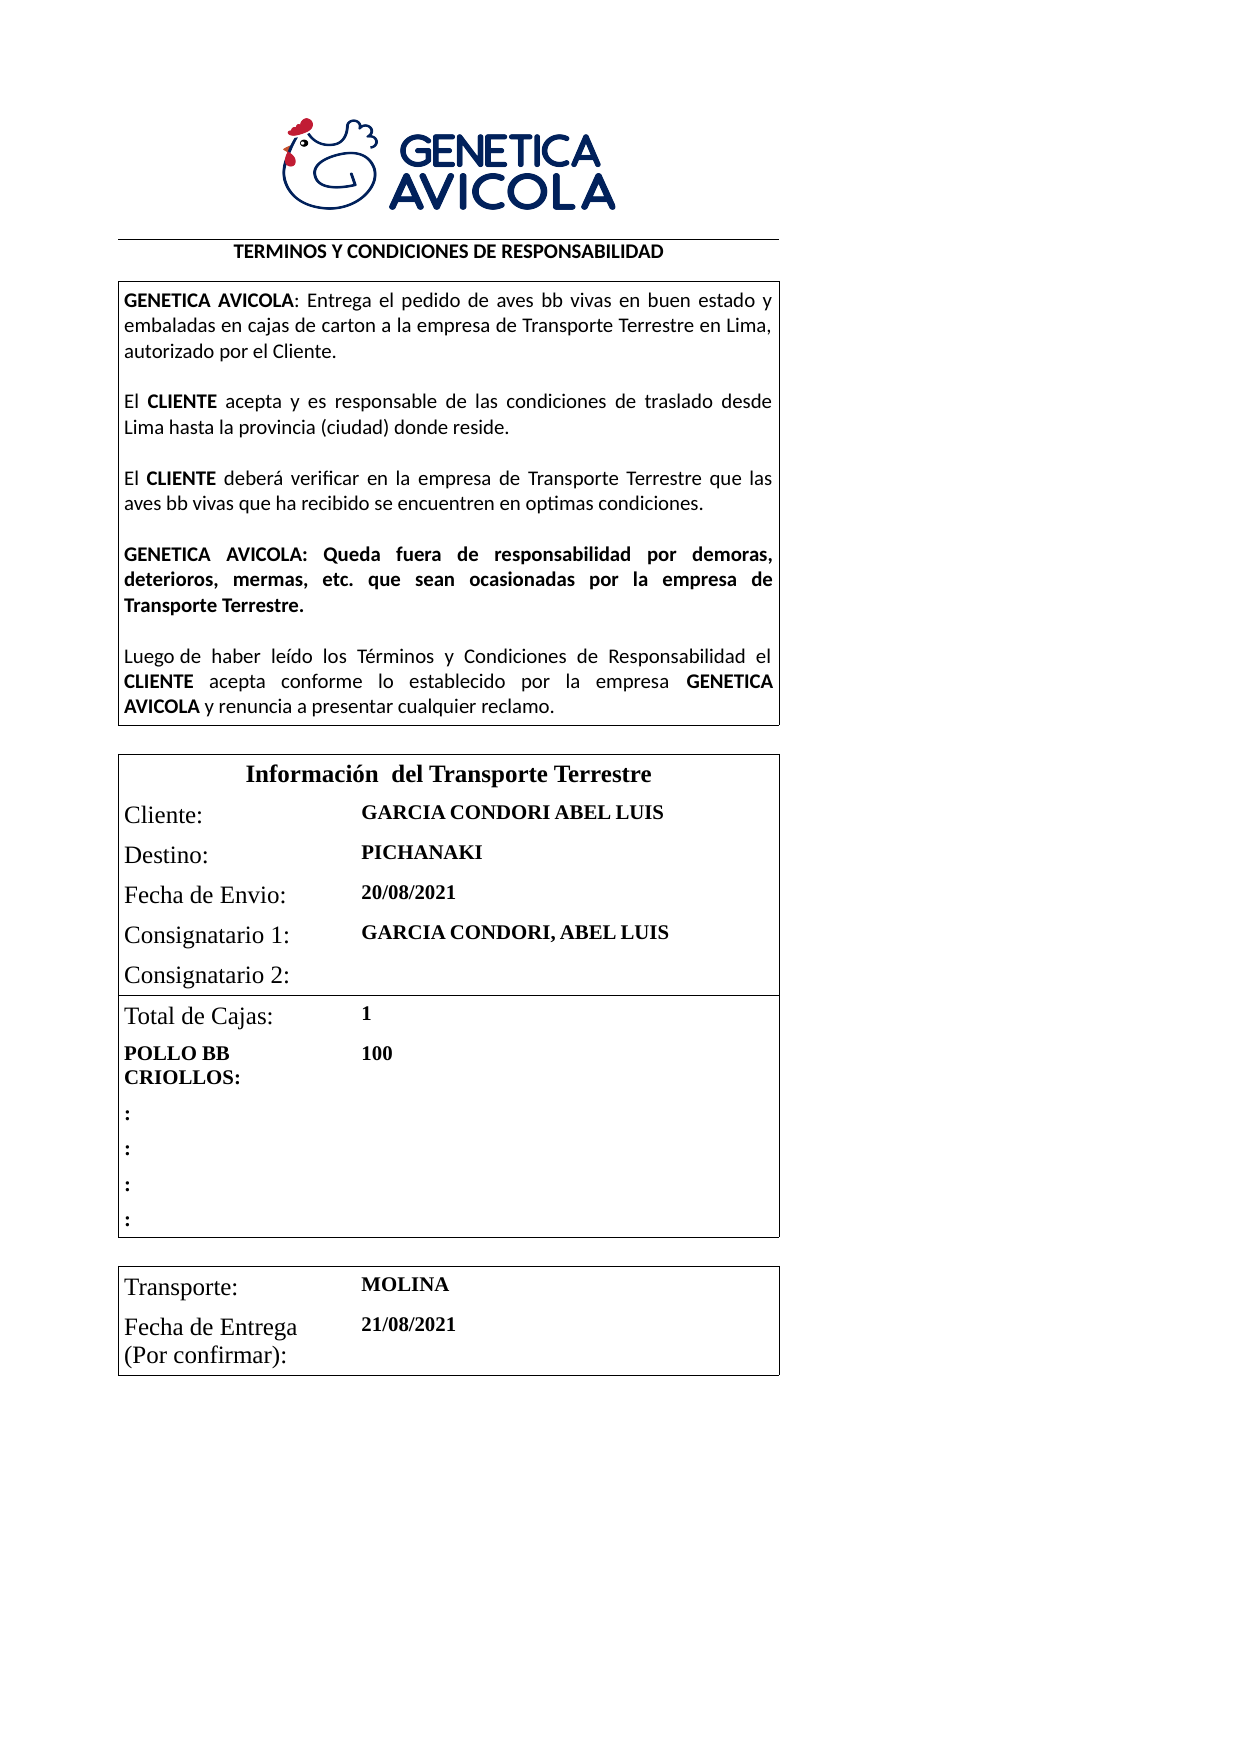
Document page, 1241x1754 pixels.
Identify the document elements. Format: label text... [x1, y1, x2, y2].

table_cell [356, 1130, 779, 1166]
table_cell Transporte: [119, 1267, 356, 1306]
table_cell Fecha de Entrega (Por confirmar): [119, 1306, 356, 1375]
table_cell PICHANAKI [356, 834, 779, 874]
table_cell 20/08/2021 [356, 874, 779, 914]
table_cell 100 [356, 1035, 779, 1095]
table_cell [118, 1238, 356, 1266]
table_cell 21/08/2021 [356, 1306, 779, 1375]
table_cell GENETICA AVICOLA: Entrega el pedido de aves bb vivas en buen estado y embaladas en cajas de carton a la empresa de Transporte Terrestre en Lima, autorizado por el Cliente. El CLIENTE acepta y es responsable de las condiciones de traslado desde Lima hasta la provincia (ciudad) donde reside. El CLIENTE deberá verificar en la empresa de Transporte Terrestre que las aves bb vivas que ha recibido se encuentren en optimas condiciones. GENETICA AVICOLA: Queda fuera de responsabilidad por demoras, deterioros, mermas, etc. que sean ocasionadas por la empresa de Transporte Terrestre. Luego de haber leído los Términos y Condiciones de Responsabilidad el CLIENTE acepta conforme lo establecido por la empresa GENETICA AVICOLA y renuncia a presentar cualquier reclamo. [119, 282, 779, 725]
table_cell Consignatario 2: [119, 955, 356, 995]
table_cell : [119, 1095, 356, 1130]
table_header Información del Transporte Terrestre [119, 755, 779, 794]
table_cell [356, 1095, 779, 1130]
table_cell : [119, 1166, 356, 1201]
table_cell POLLO BB CRIOLLOS: [119, 1035, 356, 1095]
table_cell Cliente: [119, 794, 356, 834]
table_cell MOLINA [356, 1267, 779, 1306]
table_header TERMINOS Y CONDICIONES DE RESPONSABILIDAD [118, 240, 779, 281]
table_cell [356, 955, 779, 995]
table_cell 1 [356, 996, 779, 1035]
table_cell Total de Cajas: [119, 996, 356, 1035]
table_cell : [119, 1130, 356, 1166]
table_cell [356, 1238, 779, 1266]
table_cell Destino: [119, 834, 356, 874]
table_cell [356, 1166, 779, 1201]
table_cell Fecha de Envio: [119, 874, 356, 914]
table_cell GARCIA CONDORI, ABEL LUIS [356, 915, 779, 955]
table_cell GARCIA CONDORI ABEL LUIS [356, 794, 779, 834]
table_cell [356, 1201, 779, 1237]
picture [282, 118, 616, 210]
table_cell : [119, 1201, 356, 1237]
table_cell Consignatario 1: [119, 915, 356, 955]
